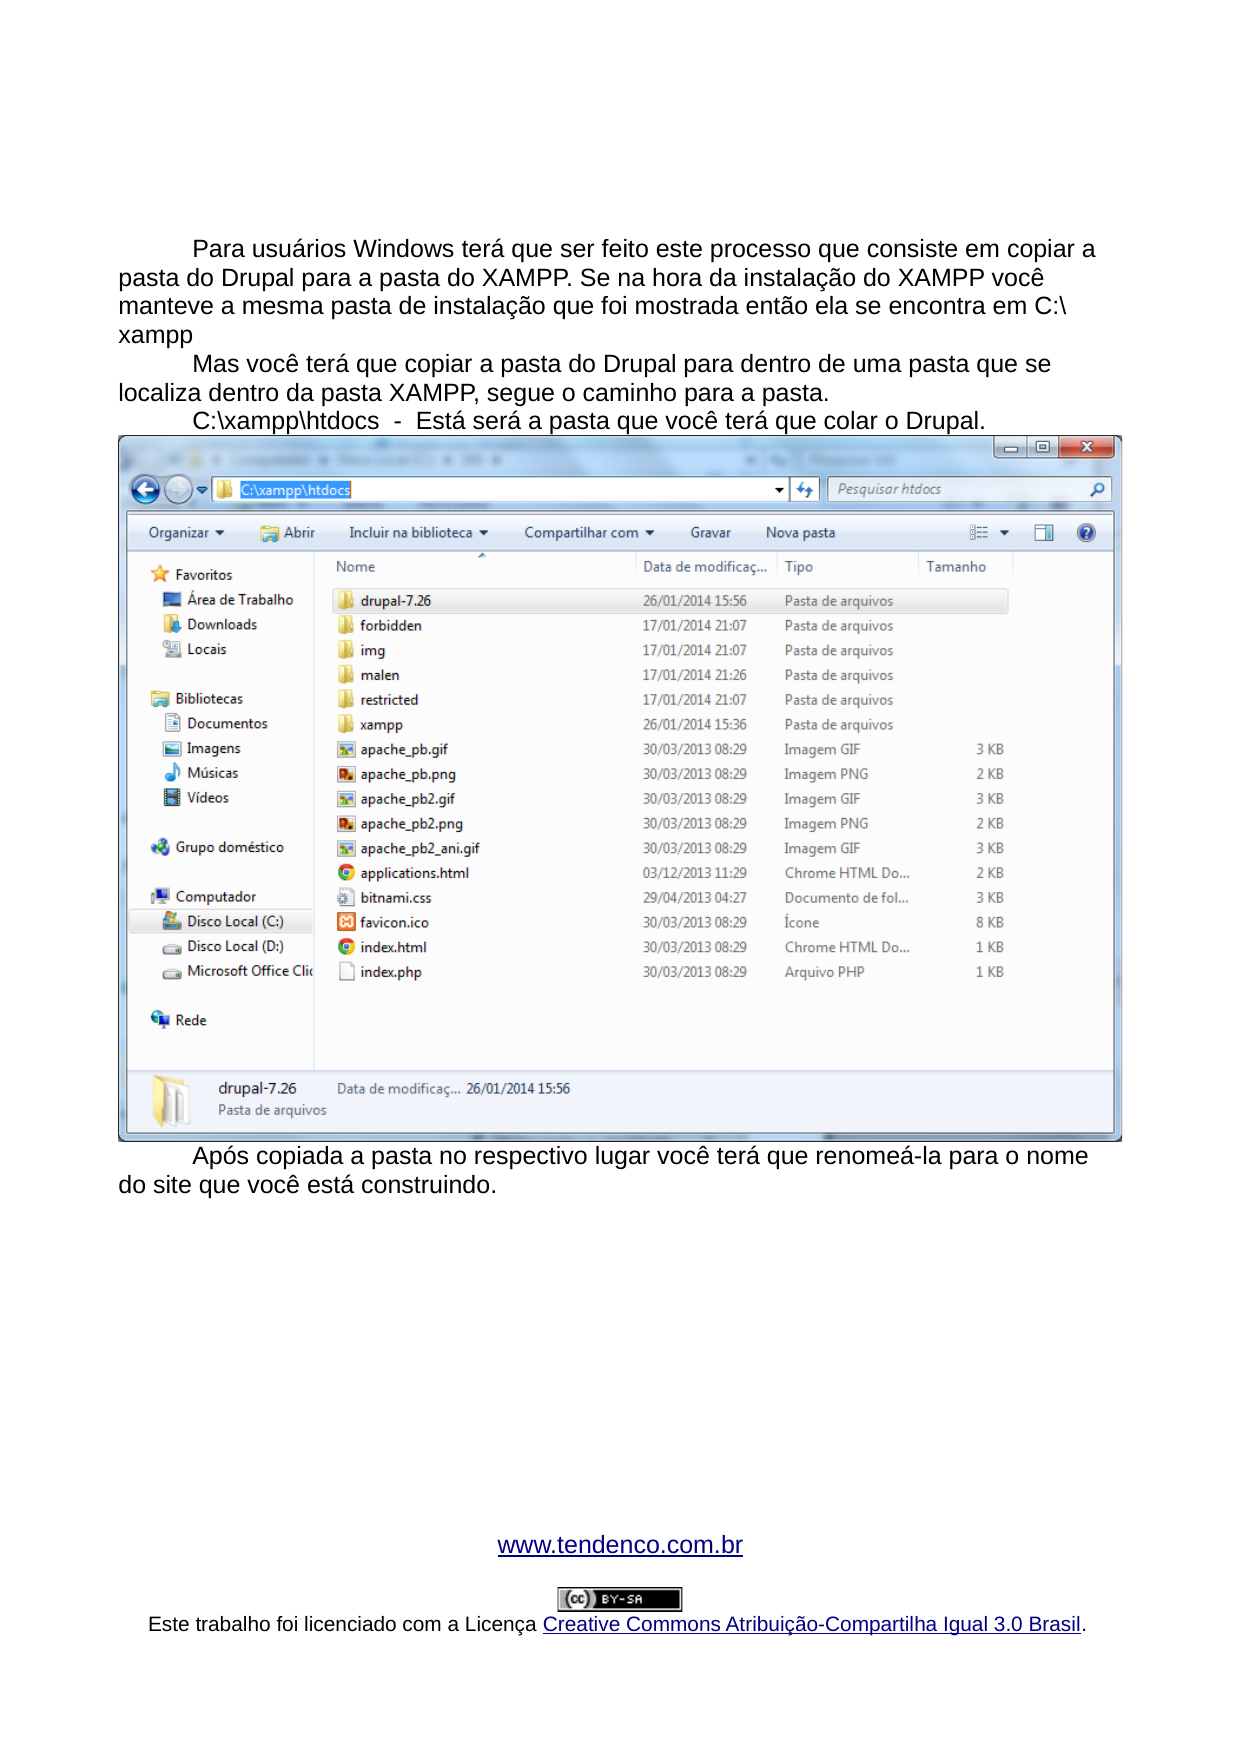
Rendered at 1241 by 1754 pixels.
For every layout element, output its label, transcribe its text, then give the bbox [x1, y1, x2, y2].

text Após copiada a pasta no respectivo lugar você terá que renomeá-la para o nome do site que você está construindo. [118, 1142, 1122, 1199]
text Mas você terá que copiar a pasta do Drupal para dentro de uma pasta que se localiza dentro da pasta XAMPP, segue o caminho para a pasta. [118, 349, 1122, 406]
text C:\xampp\htdocs - Está será a pasta que você terá que colar o Drupal. [118, 406, 1122, 435]
picture [118, 435, 1123, 1142]
text Para usuários Windows terá que ser feito este processo que consiste em copiar a pasta do Drupal para a pasta do XAMPP. Se na hora da instalação do XAMPP você manteve a mesma pasta de instalação que foi mostrada então ela se encontra em C:\xampp [118, 234, 1122, 349]
picture [557, 1587, 683, 1612]
